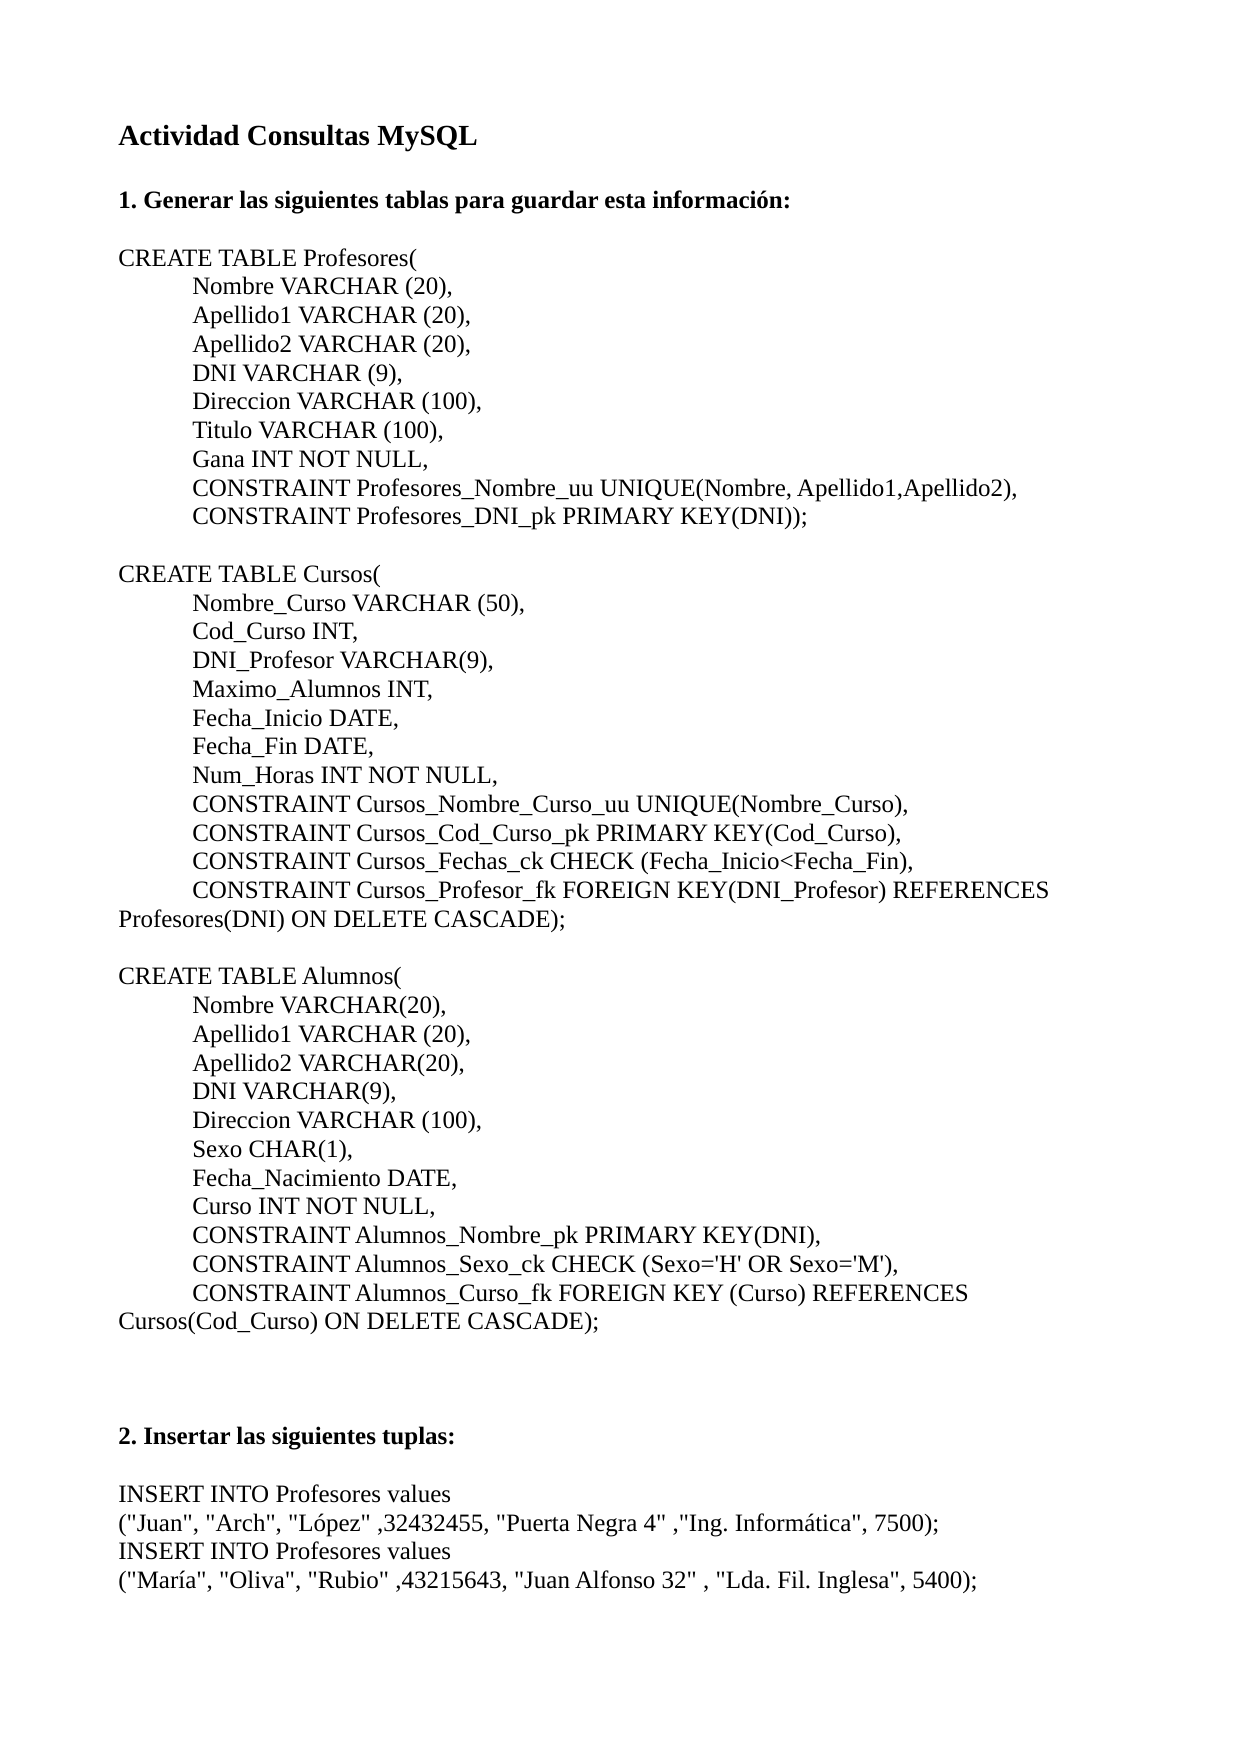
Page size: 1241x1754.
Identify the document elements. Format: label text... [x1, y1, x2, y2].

text Apellido2 VARCHAR (20), [118, 329, 1122, 358]
text Direccion VARCHAR (100), [118, 1105, 1122, 1134]
text Maximo_Alumnos INT, [118, 674, 1122, 703]
text CONSTRAINT Cursos_Profesor_fk FOREIGN KEY(DNI_Profesor) REFERENCES Profesores(DNI) ON DELETE CASCADE); [118, 875, 1122, 933]
text INSERT INTO Profesores values [118, 1479, 1122, 1508]
text Apellido1 VARCHAR (20), [118, 300, 1122, 329]
text 2. Insertar las siguientes tuplas: [118, 1421, 1122, 1450]
text CONSTRAINT Alumnos_Curso_fk FOREIGN KEY (Curso) REFERENCES Cursos(Cod_Curso) ON DELETE CASCADE); [118, 1278, 1122, 1335]
text Apellido2 VARCHAR(20), [118, 1048, 1122, 1076]
text CONSTRAINT Cursos_Fechas_ck CHECK (Fecha_Inicio<Fecha_Fin), [118, 846, 1122, 875]
text CREATE TABLE Cursos( [118, 559, 1122, 588]
text DNI_Profesor VARCHAR(9), [118, 645, 1122, 674]
text ("Juan", "Arch", "López" ,32432455, "Puerta Negra 4" ,"Ing. Informática", 7500); [118, 1508, 1122, 1536]
text CONSTRAINT Cursos_Nombre_Curso_uu UNIQUE(Nombre_Curso), [118, 789, 1122, 818]
text Cod_Curso INT, [118, 616, 1122, 645]
text Num_Horas INT NOT NULL, [118, 760, 1122, 789]
text CREATE TABLE Profesores( [118, 243, 1122, 271]
text Sexo CHAR(1), [118, 1134, 1122, 1163]
text Fecha_Fin DATE, [118, 731, 1122, 760]
text Nombre VARCHAR (20), [118, 271, 1122, 300]
text Direccion VARCHAR (100), [118, 386, 1122, 415]
text CREATE TABLE Alumnos( [118, 961, 1122, 990]
text Titulo VARCHAR (100), [118, 415, 1122, 444]
text Fecha_Inicio DATE, [118, 703, 1122, 731]
text 1. Generar las siguientes tablas para guardar esta información: [118, 185, 1122, 214]
text Curso INT NOT NULL, [118, 1191, 1122, 1220]
text INSERT INTO Profesores values [118, 1536, 1122, 1565]
text Apellido1 VARCHAR (20), [118, 1019, 1122, 1048]
text Fecha_Nacimiento DATE, [118, 1163, 1122, 1191]
text Gana INT NOT NULL, [118, 444, 1122, 473]
text Nombre VARCHAR(20), [118, 990, 1122, 1019]
text DNI VARCHAR (9), [118, 358, 1122, 386]
text ("María", "Oliva", "Rubio" ,43215643, "Juan Alfonso 32" , "Lda. Fil. Inglesa", 5400); [118, 1565, 1122, 1594]
text CONSTRAINT Profesores_Nombre_uu UNIQUE(Nombre, Apellido1,Apellido2), [118, 473, 1122, 501]
text CONSTRAINT Alumnos_Nombre_pk PRIMARY KEY(DNI), [118, 1220, 1122, 1249]
text Actividad Consultas MySQL [118, 118, 1122, 152]
text CONSTRAINT Cursos_Cod_Curso_pk PRIMARY KEY(Cod_Curso), [118, 818, 1122, 846]
text DNI VARCHAR(9), [118, 1076, 1122, 1105]
text Nombre_Curso VARCHAR (50), [118, 588, 1122, 616]
text CONSTRAINT Profesores_DNI_pk PRIMARY KEY(DNI)); [118, 501, 1122, 530]
text CONSTRAINT Alumnos_Sexo_ck CHECK (Sexo='H' OR Sexo='M'), [118, 1249, 1122, 1278]
